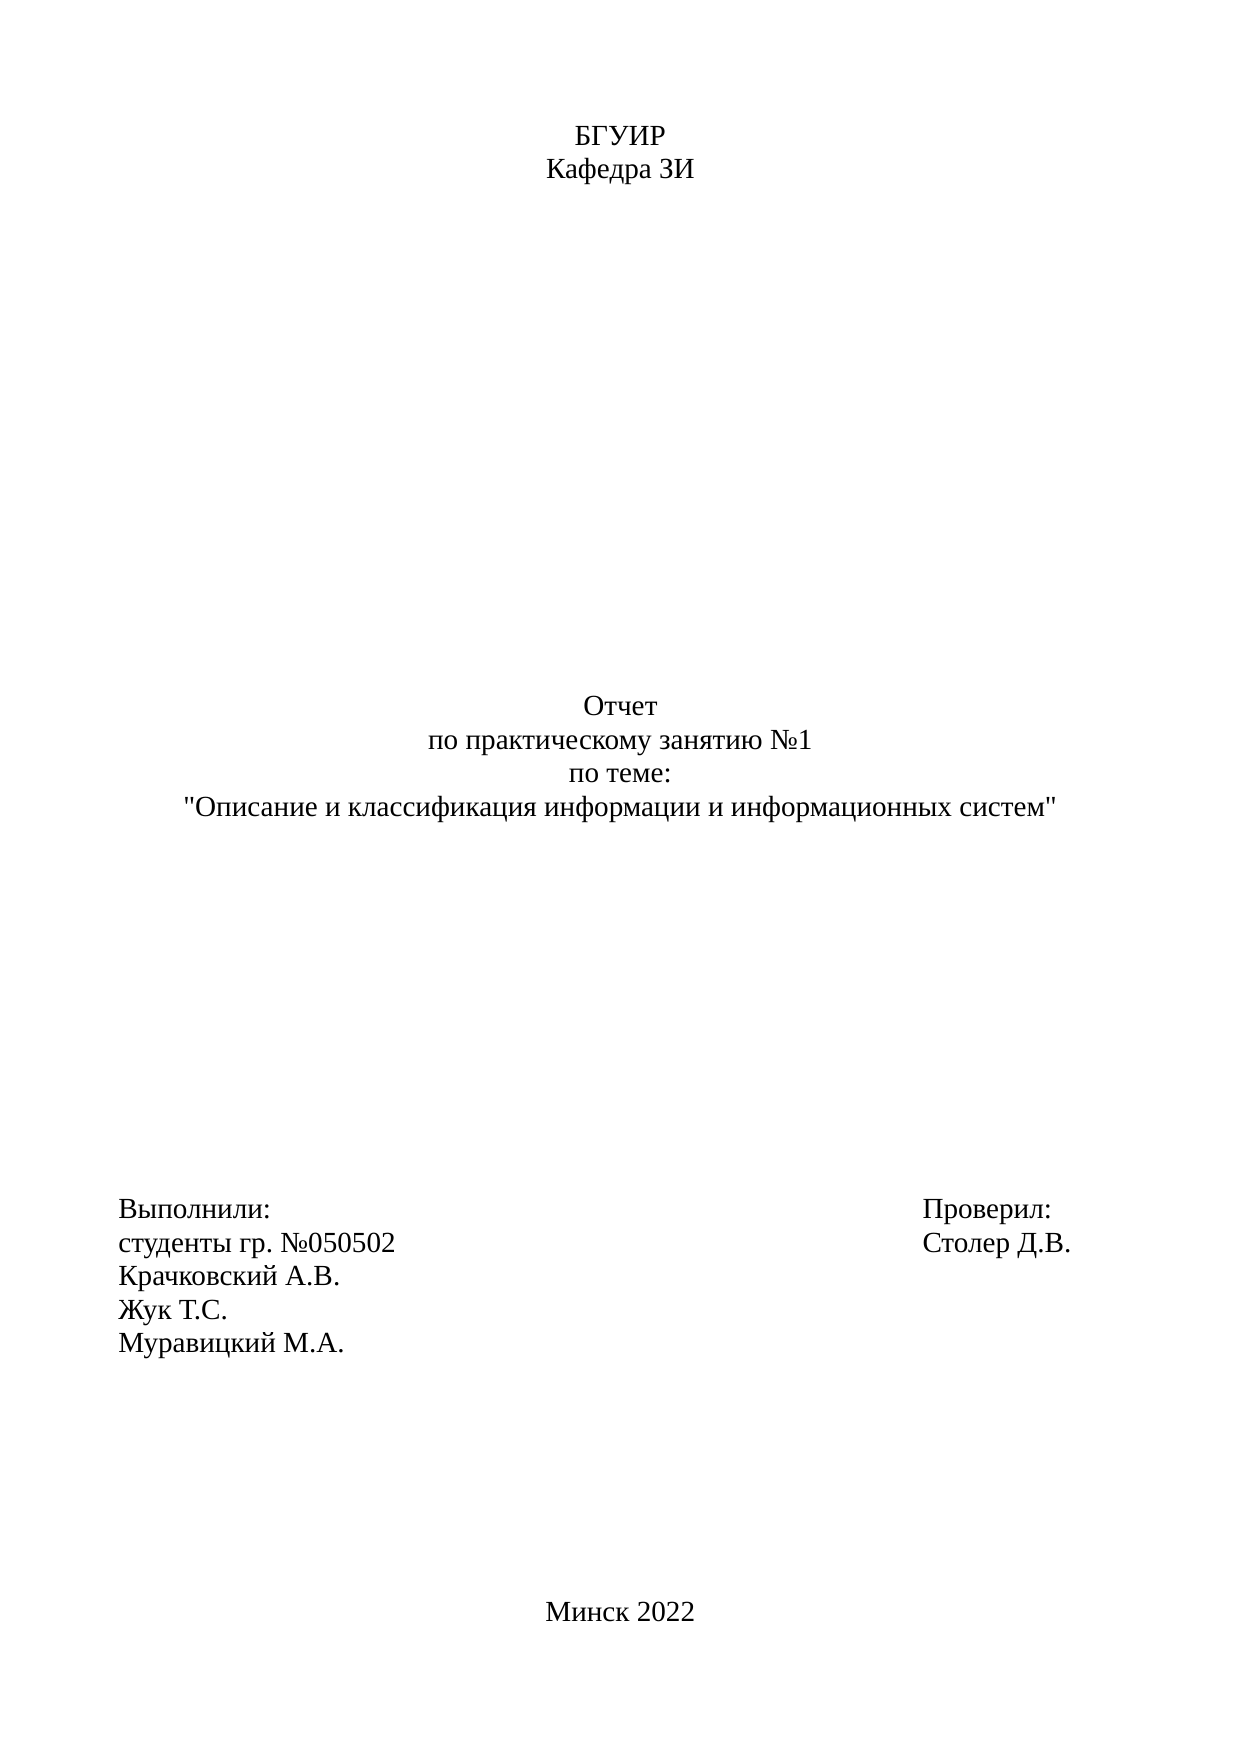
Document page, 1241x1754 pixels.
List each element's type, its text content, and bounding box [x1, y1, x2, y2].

text БГУИР [118, 118, 1122, 152]
text Жук Т.С. [118, 1292, 1122, 1326]
text Отчет [118, 688, 1122, 722]
text Муравицкий М.А. [118, 1326, 1122, 1359]
text "Описание и классификация информации и информационных систем" [118, 789, 1122, 822]
text Крачковский А.В. [118, 1258, 1122, 1292]
text Минск 2022 [118, 1594, 1122, 1627]
text по теме: [118, 755, 1122, 789]
text Выполнили: Проверил: [118, 1191, 1122, 1225]
text Кафедра ЗИ [118, 152, 1122, 185]
text студенты гр. №050502 Столер Д.В. [118, 1225, 1122, 1258]
text по практическому занятию №1 [118, 722, 1122, 755]
